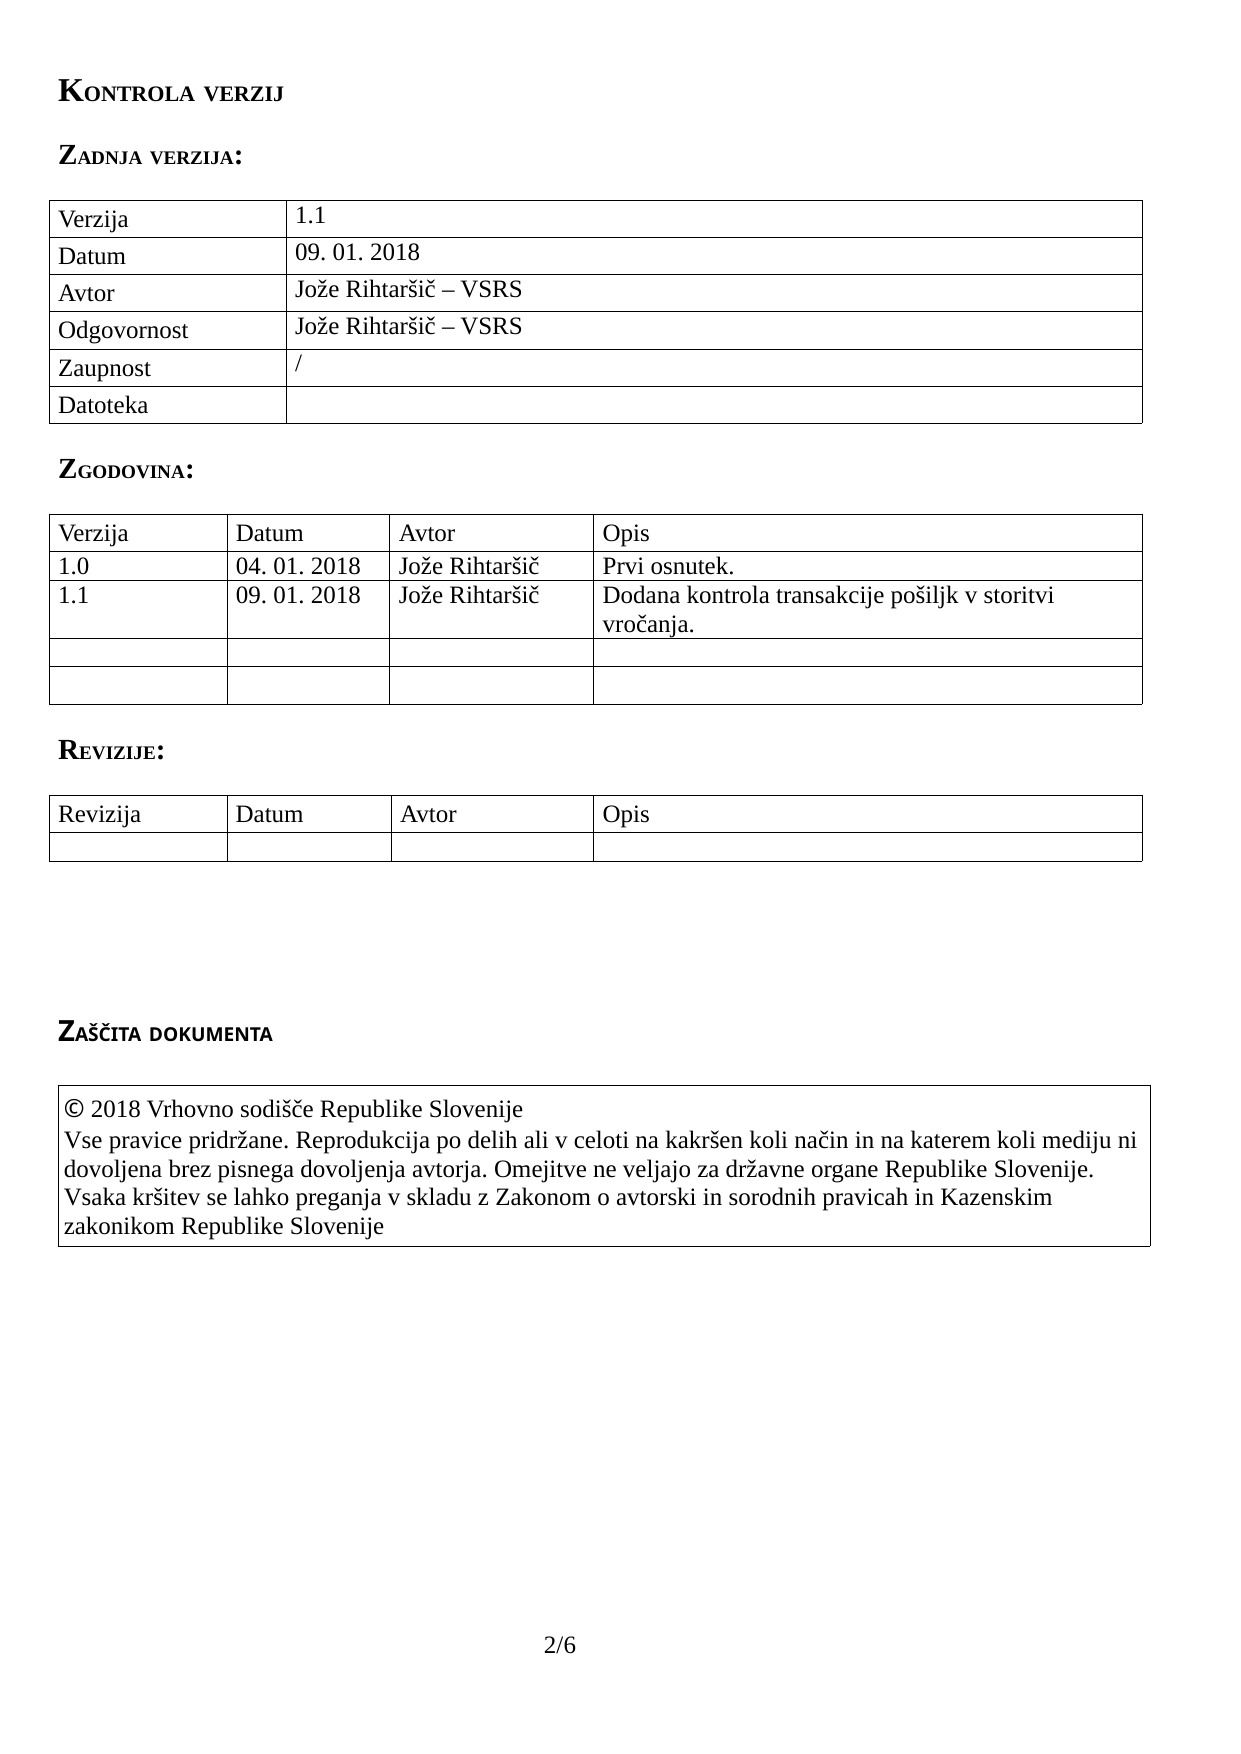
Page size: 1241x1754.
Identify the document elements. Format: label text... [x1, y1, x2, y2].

table_header Datum [228, 515, 389, 551]
text Zadnja verzija: [58, 137, 1177, 171]
table_cell [287, 387, 1142, 423]
table_cell Jože Rihtaršič [390, 581, 593, 638]
table_cell 09. 01. 2018 [287, 238, 1142, 274]
table_header Verzija [50, 515, 227, 551]
table_header Verzija [50, 201, 286, 237]
table_cell Datum [50, 238, 286, 274]
text Kontrola verzij [58, 70, 1177, 109]
table_cell [50, 639, 227, 666]
table_cell Avtor [50, 275, 286, 311]
table_cell 09. 01. 2018 [228, 581, 389, 638]
table_cell Odgovornost [50, 312, 286, 348]
table_cell [228, 639, 389, 666]
table_header Opis [594, 796, 1142, 832]
table_cell [390, 667, 593, 704]
table_cell Jože Rihtaršič [390, 552, 593, 580]
table_cell [50, 833, 227, 861]
table_header Opis [594, 515, 1142, 551]
table_cell [594, 667, 1142, 704]
table_header Avtor [390, 515, 593, 551]
table_cell 04. 01. 2018 [228, 552, 389, 580]
table_cell [50, 667, 227, 704]
table_cell Prvi osnutek. [594, 552, 1142, 580]
table_header Avtor [392, 796, 593, 832]
table_cell Jože Rihtaršič – VSRS [287, 275, 1142, 311]
table_cell [390, 639, 593, 666]
table_header Revizija [50, 796, 227, 832]
table_header 1.1 [287, 201, 1142, 237]
table_cell [392, 833, 593, 861]
table_cell [594, 833, 1142, 861]
table_cell 1.0 [50, 552, 227, 580]
text Zaščita dokumenta [58, 1011, 1177, 1050]
table_cell / [287, 350, 1142, 386]
table_cell Datoteka [50, 387, 286, 423]
table_header Datum [228, 796, 391, 832]
table_cell Jože Rihtaršič – VSRS [287, 312, 1142, 348]
table_cell 1.1 [50, 581, 227, 638]
table_cell Zaupnost [50, 350, 286, 386]
table_header © 2018 Vrhovno sodišče Republike Slovenije Vse pravice pridržane. Reprodukcija po delih ali v celoti na kakršen koli način in na katerem koli mediju ni dovoljena brez pisnega dovoljenja avtorja. Omejitve ne veljajo za državne organe Republike Slovenije. Vsaka kršitev se lahko preganja v skladu z Zakonom o avtorski in sorodnih pravicah in Kazenskim zakonikom Republike Slovenije [59, 1086, 1150, 1246]
text Revizije: [58, 732, 1177, 766]
text Zgodovina: [58, 452, 1177, 485]
table_cell [228, 667, 389, 704]
table_cell [594, 639, 1142, 666]
table_cell Dodana kontrola transakcije pošiljk v storitvi vročanja. [594, 581, 1142, 638]
table_cell [228, 833, 391, 861]
